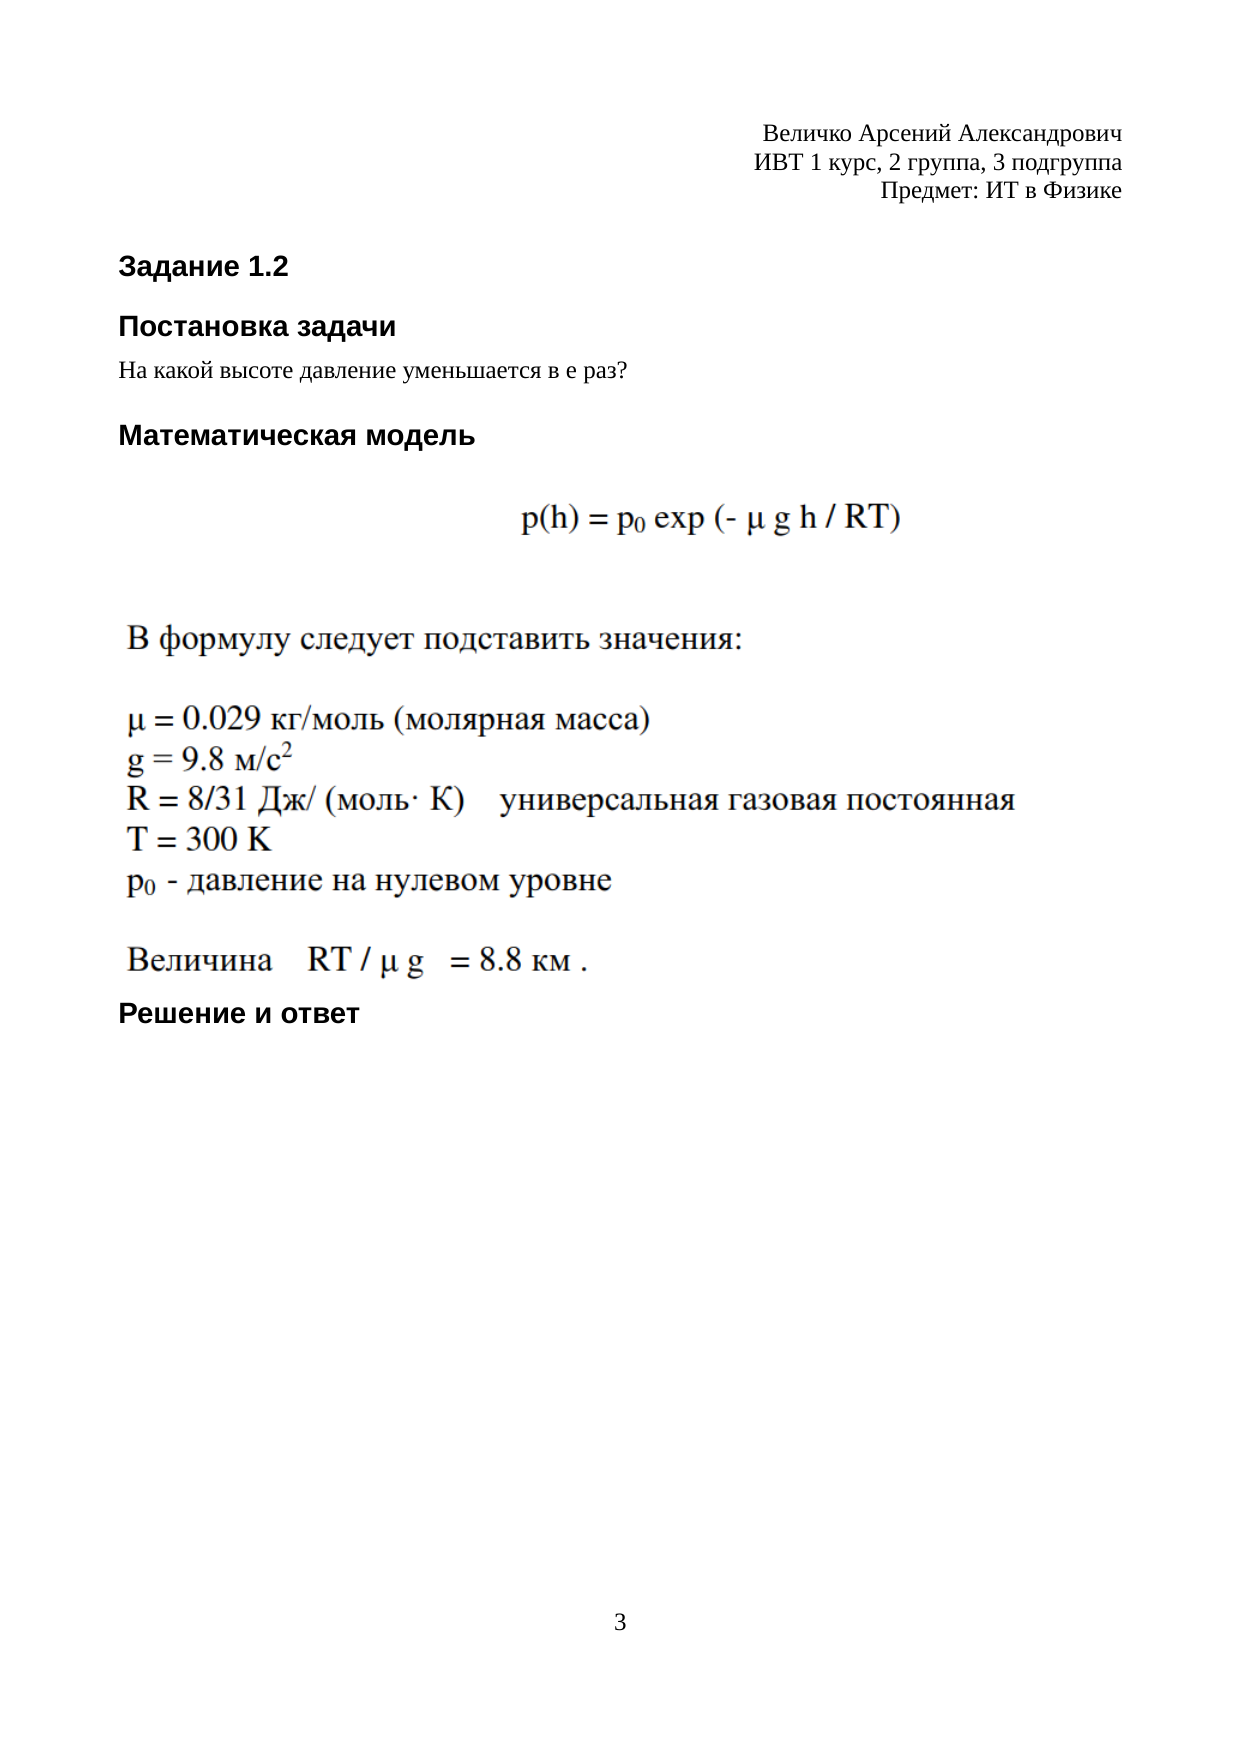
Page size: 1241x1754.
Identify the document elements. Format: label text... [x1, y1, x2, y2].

subtitle Математическая модель [118, 418, 1122, 451]
subtitle Постановка задачи [118, 309, 1122, 343]
picture [118, 463, 1123, 996]
text На какой высоте давление уменьшается в e раз? [118, 356, 1122, 384]
subtitle Решение и ответ [118, 996, 1122, 1029]
subtitle Задание 1.2 [118, 248, 1122, 282]
